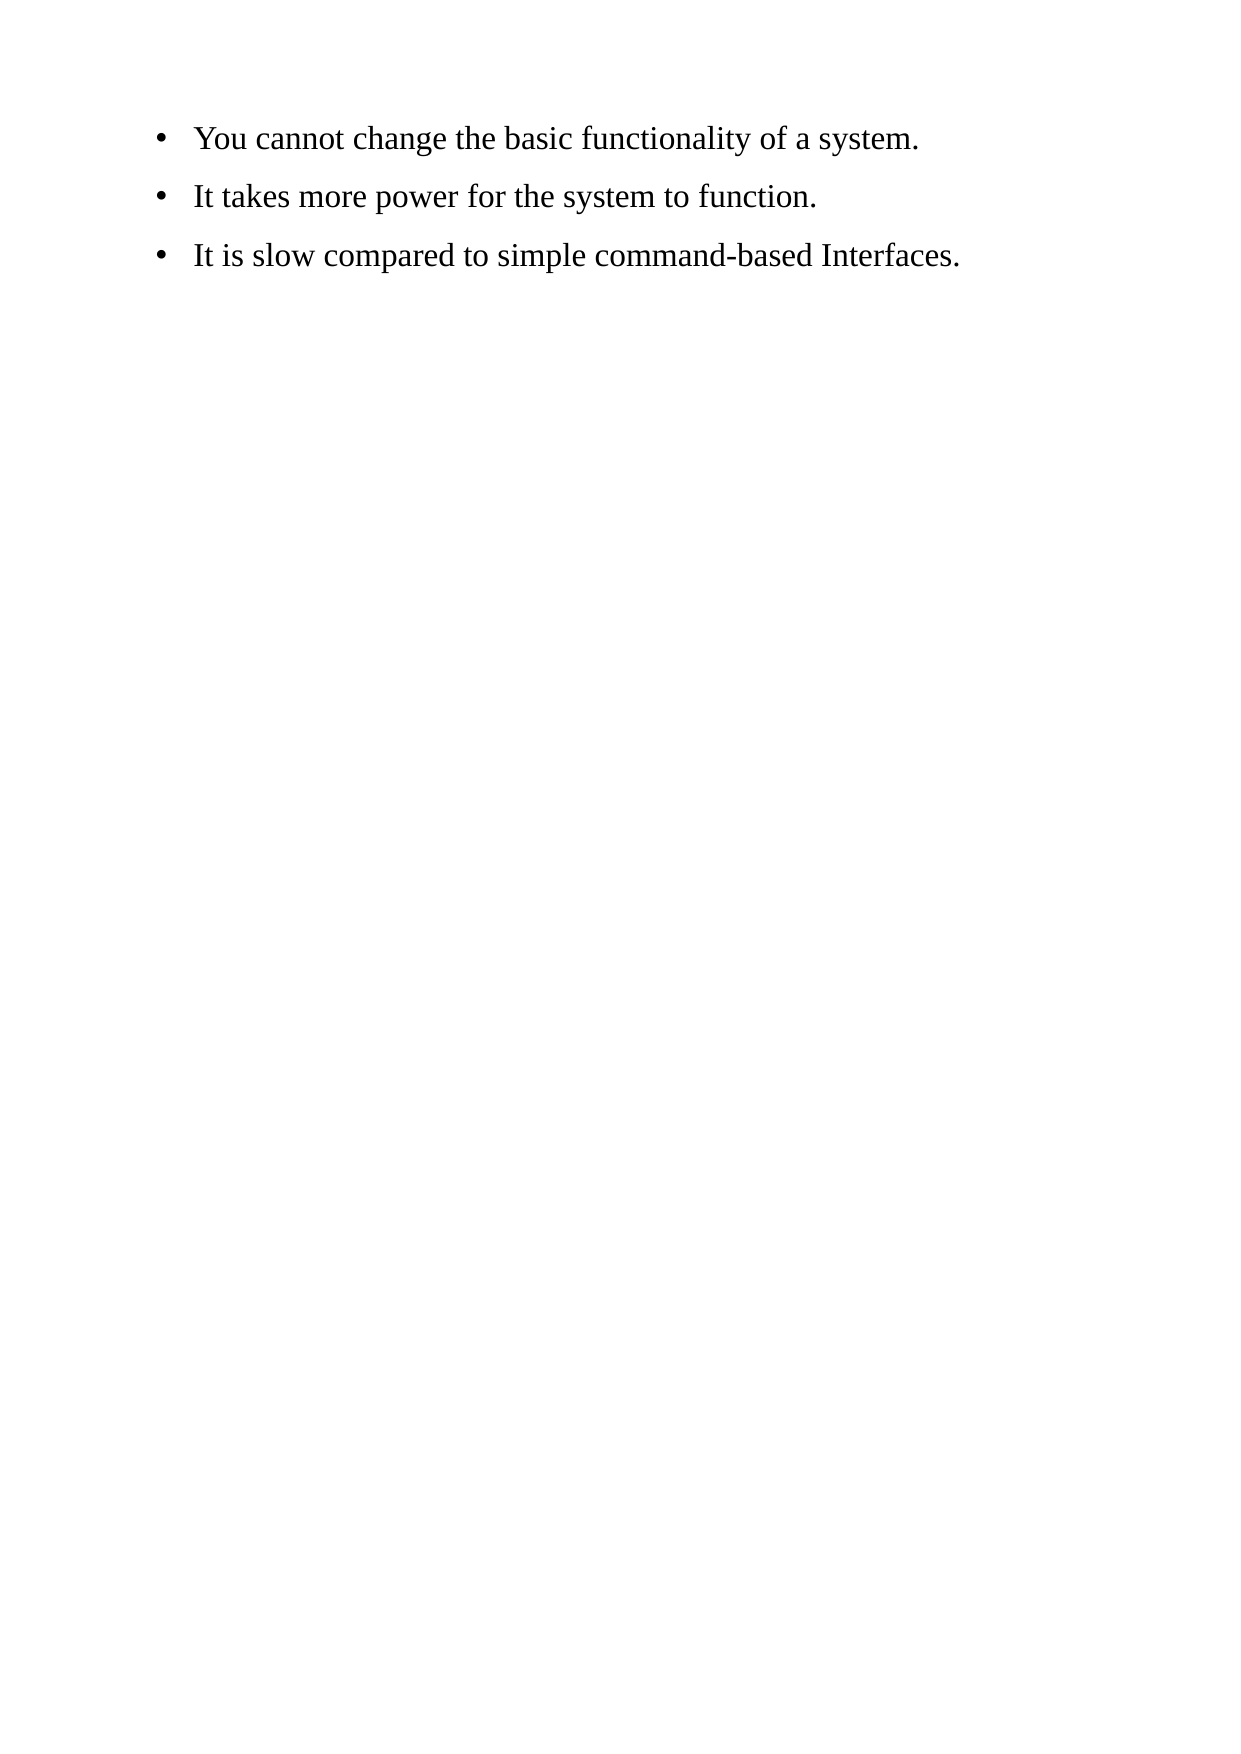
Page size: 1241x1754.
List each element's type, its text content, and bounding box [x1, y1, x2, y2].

list You cannot change the basic functionality of a system. [156, 118, 1122, 156]
list It is slow compared to simple command-based Interfaces. [156, 235, 1122, 274]
list It takes more power for the system to function. [156, 177, 1122, 215]
